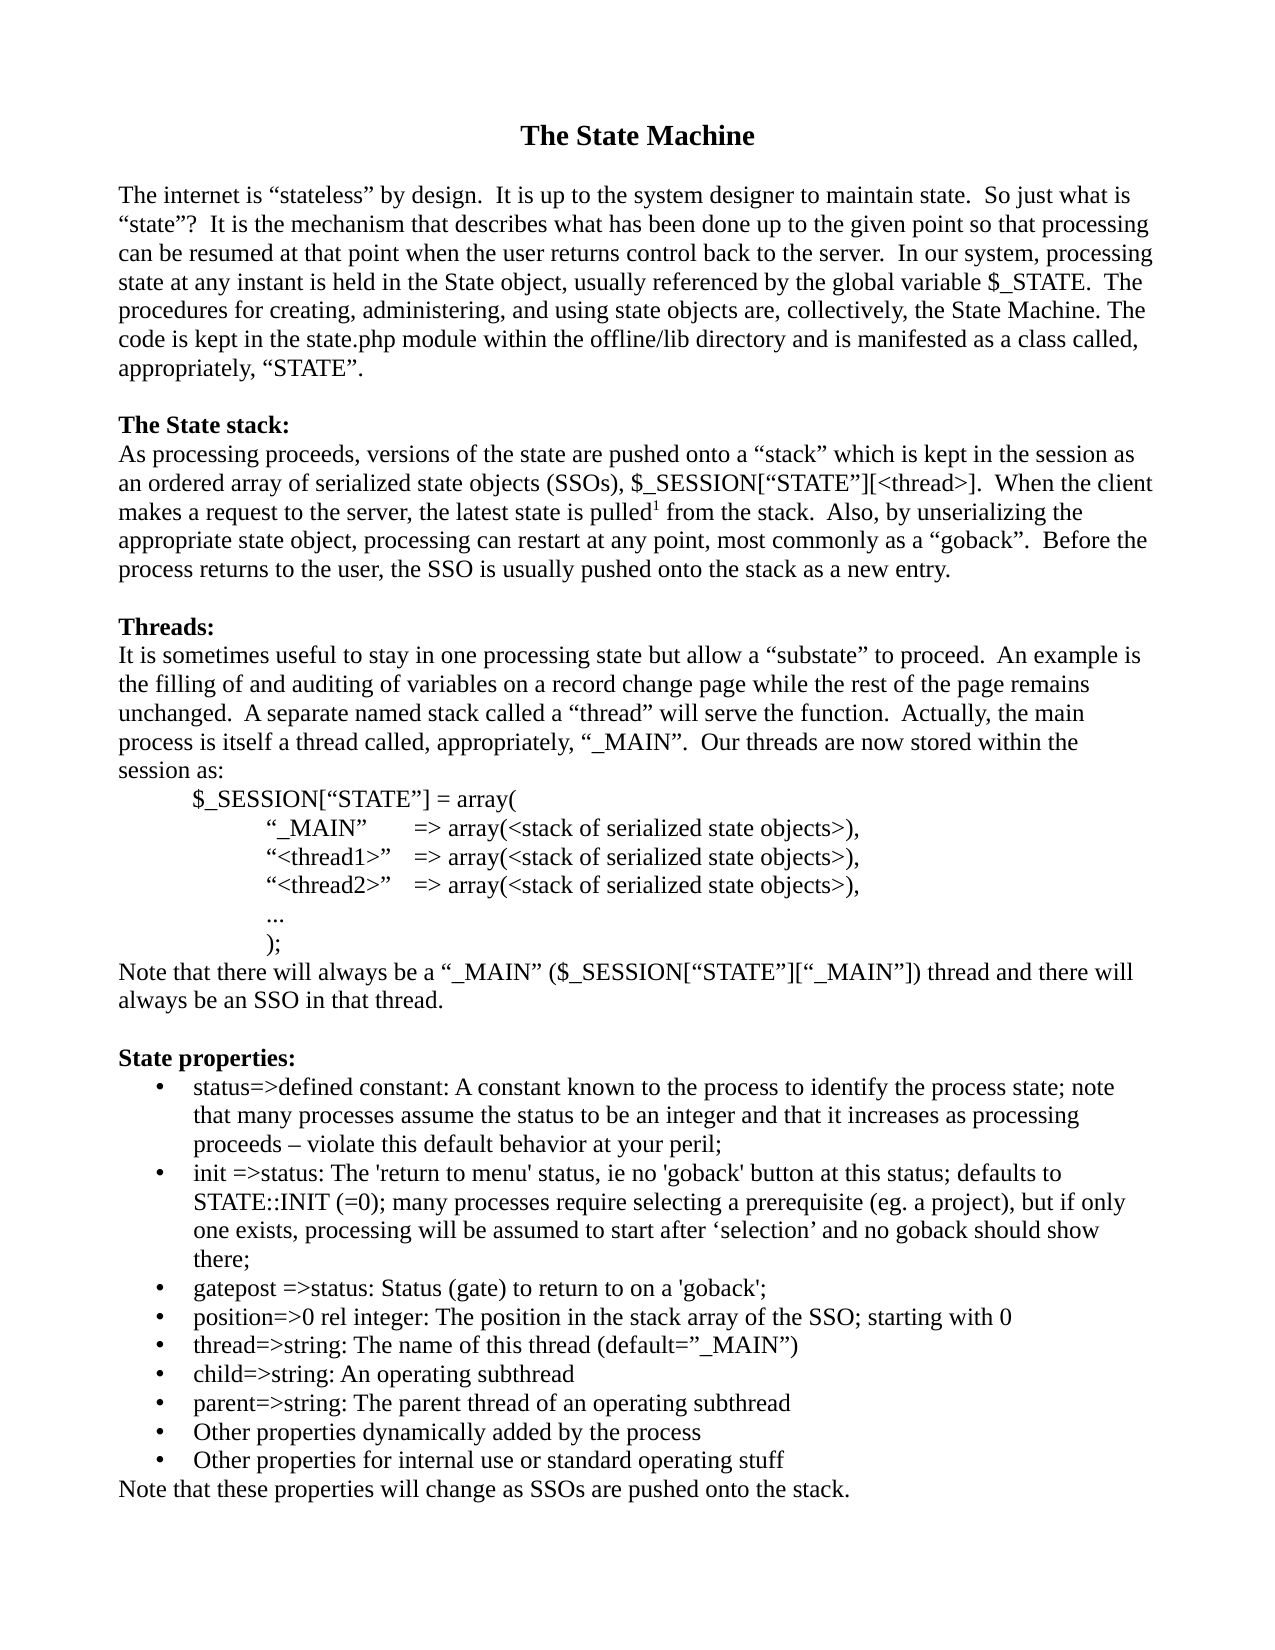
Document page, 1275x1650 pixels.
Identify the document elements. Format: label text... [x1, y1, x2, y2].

list gatepost =>status: Status (gate) to return to on a 'goback'; [156, 1273, 1157, 1302]
text “<thread2>” => array(<stack of serialized state objects>), [118, 870, 1157, 899]
text The internet is “stateless” by design. It is up to the system designer to maintain state. So just what is “state”? It is the mechanism that describes what has been done up to the given point so that processing can be resumed at that point when the user returns control back to the server. In our system, processing state at any instant is held in the State object, usually referenced by the global variable $_STATE. The procedures for creating, administering, and using state objects are, collectively, the State Machine. The code is kept in the state.php module within the offline/lib directory and is manifested as a class called, appropriately, “STATE”. [118, 180, 1157, 382]
text The State Machine [118, 118, 1157, 152]
list init =>status: The 'return to menu' status, ie no 'goback' button at this status; defaults to STATE::INIT (=0); many processes require selecting a prerequisite (eg. a project), but if only one exists, processing will be assumed to start after ‘selection’ and no goback should show there; [156, 1158, 1157, 1273]
text Note that these properties will change as SSOs are pushed onto the stack. [118, 1474, 1157, 1503]
list thread=>string: The name of this thread (default=”_MAIN”) [156, 1330, 1157, 1359]
text “_MAIN” => array(<stack of serialized state objects>), [118, 813, 1157, 842]
text Threads: [118, 612, 1157, 640]
text $_SESSION[“STATE”] = array( [118, 784, 1157, 813]
text It is sometimes useful to stay in one processing state but allow a “substate” to proceed. An example is the filling of and auditing of variables on a record change page while the rest of the page remains unchanged. A separate named stack called a “thread” will serve the function. Actually, the main process is itself a thread called, appropriately, “_MAIN”. Our threads are now stored within the session as: [118, 640, 1157, 784]
list parent=>string: The parent thread of an operating subthread [156, 1388, 1157, 1417]
list Other properties for internal use or standard operating stuff [156, 1445, 1157, 1474]
list Other properties dynamically added by the process [156, 1417, 1157, 1445]
text ); [118, 928, 1157, 957]
text Note that there will always be a “_MAIN” ($_SESSION[“STATE”][“_MAIN”]) thread and there will always be an SSO in that thread. [118, 957, 1157, 1014]
text State properties: [118, 1043, 1157, 1072]
list child=>string: An operating subthread [156, 1359, 1157, 1388]
list status=>defined constant: A constant known to the process to identify the process state; note that many processes assume the status to be an integer and that it increases as processing proceeds – violate this default behavior at your peril; [156, 1072, 1157, 1158]
text “<thread1>” => array(<stack of serialized state objects>), [118, 842, 1157, 870]
text ... [118, 899, 1157, 928]
text The State stack: [118, 410, 1157, 439]
list position=>0 rel integer: The position in the stack array of the SSO; starting with 0 [156, 1302, 1157, 1330]
text As processing proceeds, versions of the state are pushed onto a “stack” which is kept in the session as an ordered array of serialized state objects (SSOs), $_SESSION[“STATE”][<thread>]. When the client makes a request to the server, the latest state is pulled from the stack. Also, by unserializing the appropriate state object, processing can restart at any point, most commonly as a “goback”. Before the process returns to the user, the SSO is usually pushed onto the stack as a new entry. [118, 439, 1157, 583]
